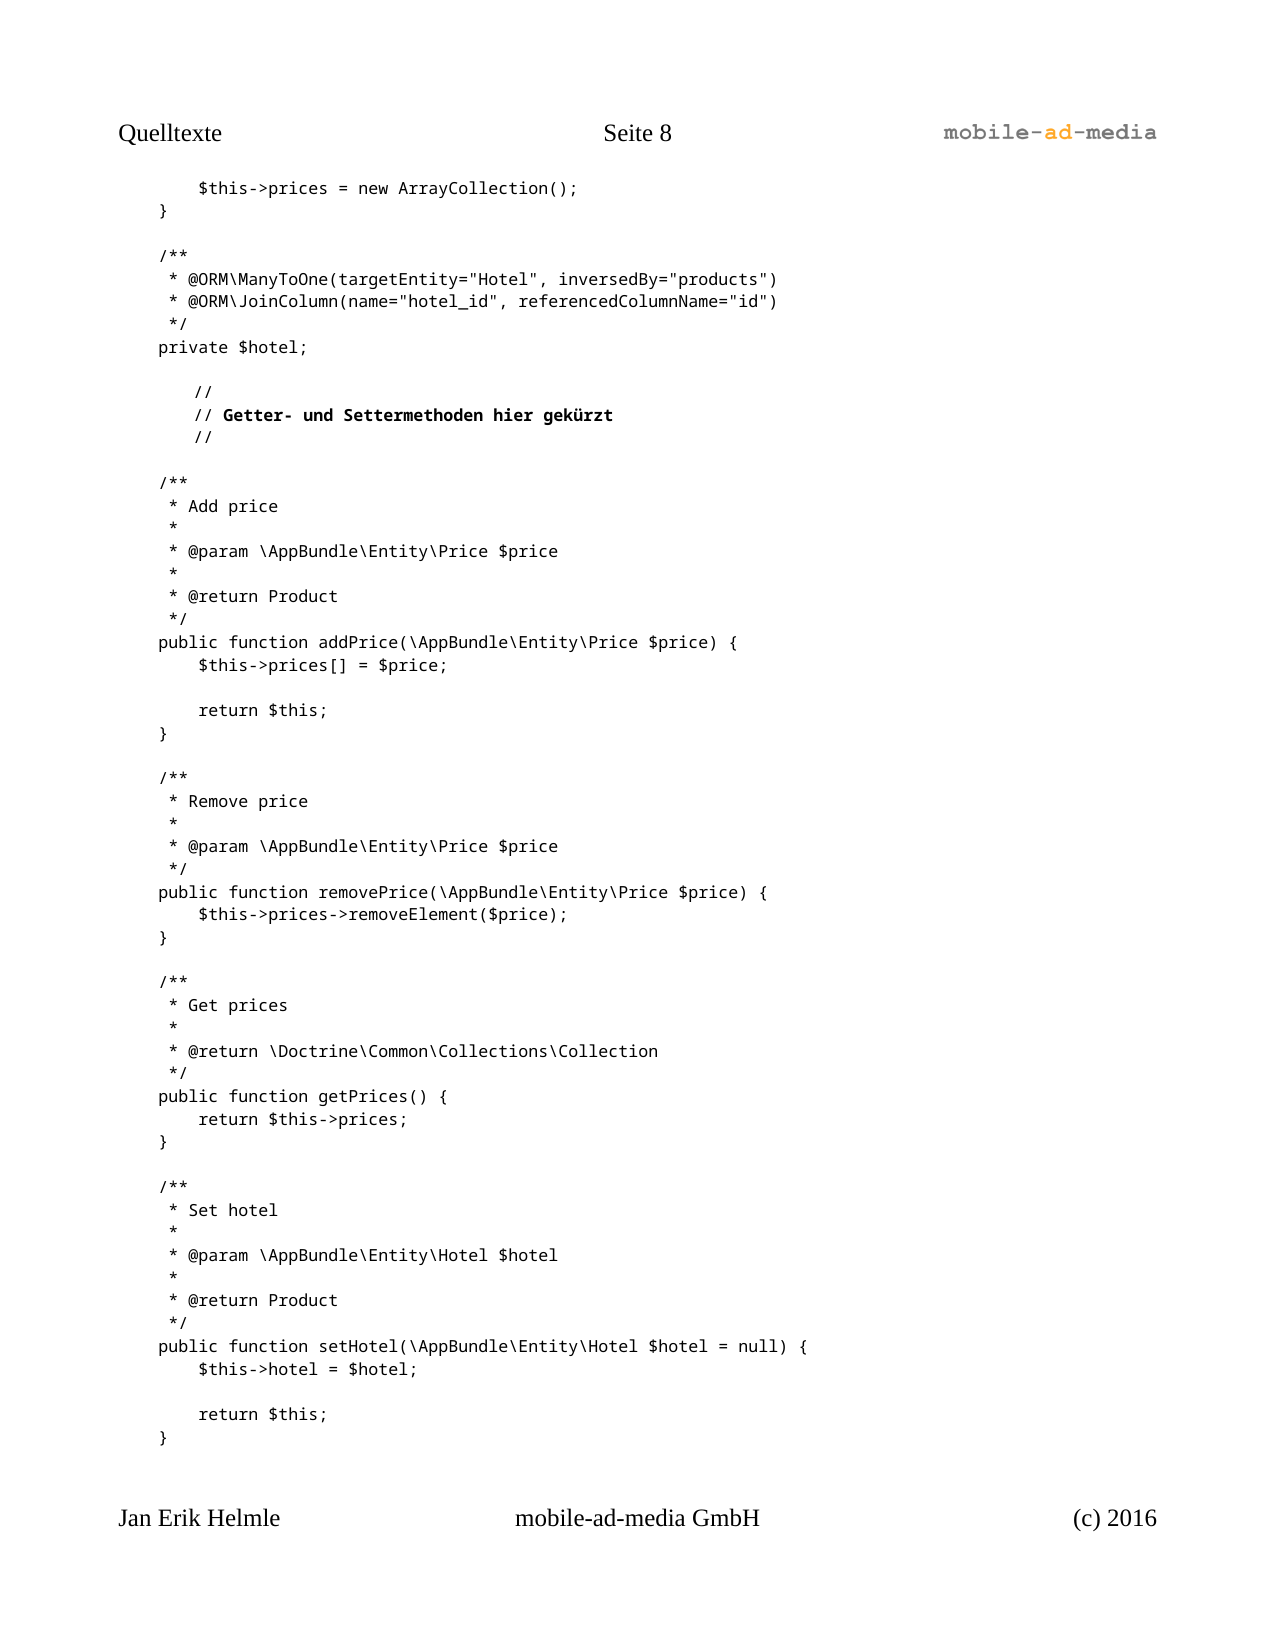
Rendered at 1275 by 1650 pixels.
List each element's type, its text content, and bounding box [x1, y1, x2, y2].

text * @param \AppBundle\Entity\Price $price [118, 540, 1157, 562]
text } [118, 721, 1157, 744]
text } [118, 1425, 1157, 1448]
text // [118, 381, 1157, 403]
text public function getPrices() { [118, 1085, 1157, 1107]
text public function setHotel(\AppBundle\Entity\Hotel $hotel = null) { [118, 1334, 1157, 1357]
text private $hotel; [118, 335, 1157, 358]
text * [118, 1266, 1157, 1289]
text // [118, 426, 1157, 449]
text */ [118, 313, 1157, 335]
text /** [118, 472, 1157, 494]
text * @ORM\ManyToOne(targetEntity="Hotel", inversedBy="products") [118, 267, 1157, 290]
text * Remove price [118, 789, 1157, 812]
text return $this; [118, 1403, 1157, 1425]
text // Getter- und Settermethoden hier gekürzt [118, 403, 1157, 426]
text return $this->prices; [118, 1107, 1157, 1130]
text * [118, 1017, 1157, 1039]
text */ [118, 858, 1157, 880]
text public function addPrice(\AppBundle\Entity\Price $price) { [118, 631, 1157, 653]
text * @param \AppBundle\Entity\Hotel $hotel [118, 1244, 1157, 1266]
text * Add price [118, 494, 1157, 517]
text /** [118, 767, 1157, 789]
text */ [118, 1312, 1157, 1334]
text * Set hotel [118, 1198, 1157, 1221]
text * @return Product [118, 1289, 1157, 1312]
text * Get prices [118, 994, 1157, 1017]
text * [118, 1221, 1157, 1244]
text * [118, 562, 1157, 585]
text * [118, 517, 1157, 540]
text $this->prices = new ArrayCollection(); [118, 176, 1157, 199]
text * @return \Doctrine\Common\Collections\Collection [118, 1039, 1157, 1062]
text return $this; [118, 699, 1157, 721]
text * [118, 812, 1157, 835]
picture [943, 118, 1157, 145]
text $this->prices[] = $price; [118, 653, 1157, 676]
text */ [118, 1062, 1157, 1085]
text } [118, 1130, 1157, 1153]
text */ [118, 608, 1157, 631]
text * @ORM\JoinColumn(name="hotel_id", referencedColumnName="id") [118, 290, 1157, 313]
text /** [118, 1176, 1157, 1198]
text } [118, 926, 1157, 948]
text /** [118, 971, 1157, 994]
text $this->hotel = $hotel; [118, 1357, 1157, 1380]
text $this->prices->removeElement($price); [118, 903, 1157, 926]
text * @param \AppBundle\Entity\Price $price [118, 835, 1157, 858]
text * @return Product [118, 585, 1157, 608]
text } [118, 199, 1157, 222]
text public function removePrice(\AppBundle\Entity\Price $price) { [118, 880, 1157, 903]
text /** [118, 244, 1157, 267]
